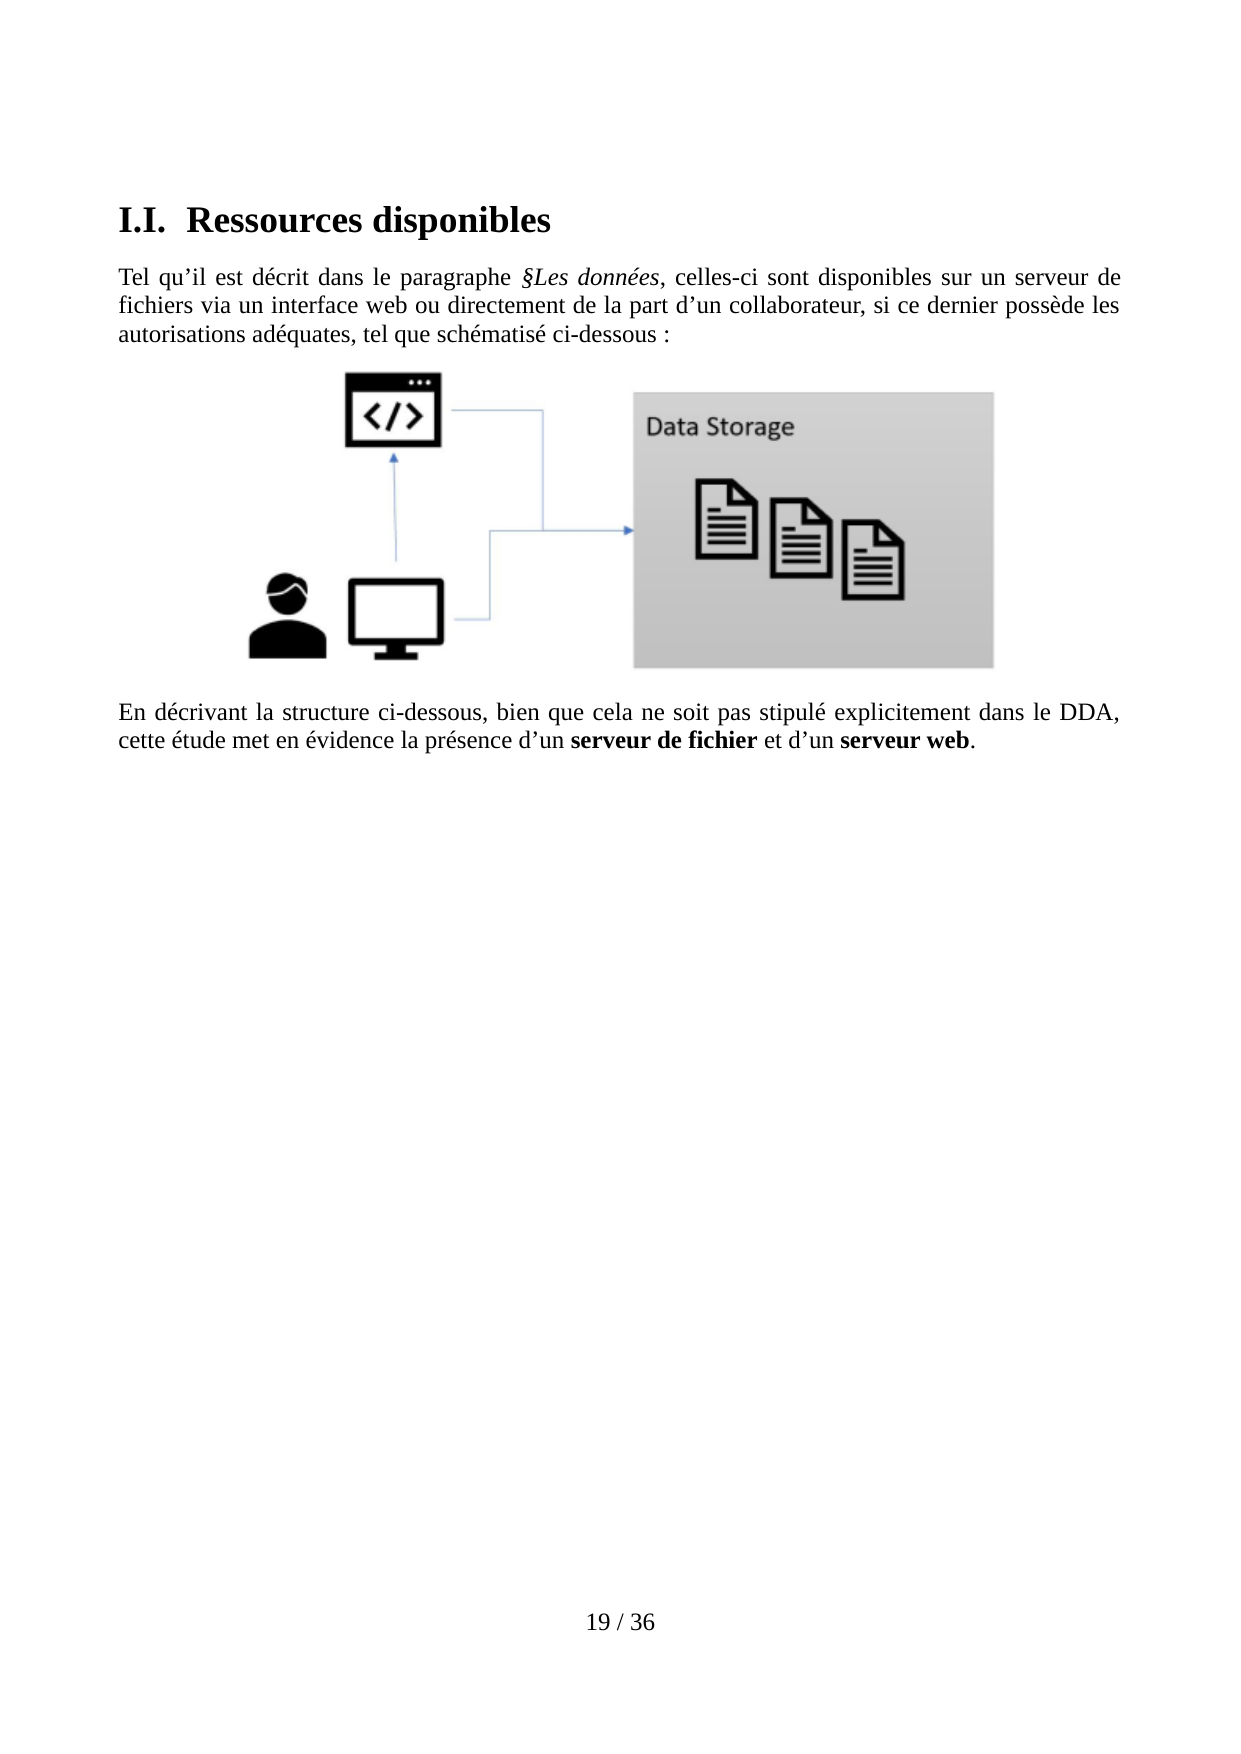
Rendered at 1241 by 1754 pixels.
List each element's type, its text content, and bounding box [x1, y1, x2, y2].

subtitle Ressources disponibles [118, 197, 1122, 240]
text Tel qu’il est décrit dans le paragraphe §Les données, celles-ci sont disponibles sur un serveur de fichiers via un interface web ou directement de la part d’un collaborateur, si ce dernier possède les autorisations adéquates, tel que schématisé ci-dessous : [118, 262, 1122, 348]
text En décrivant la structure ci-dessous, bien que cela ne soit pas stipulé explicitement dans le DDA, cette étude met en évidence la présence d’un serveur de fichier et d’un serveur web. [118, 697, 1122, 754]
picture [239, 369, 1001, 676]
